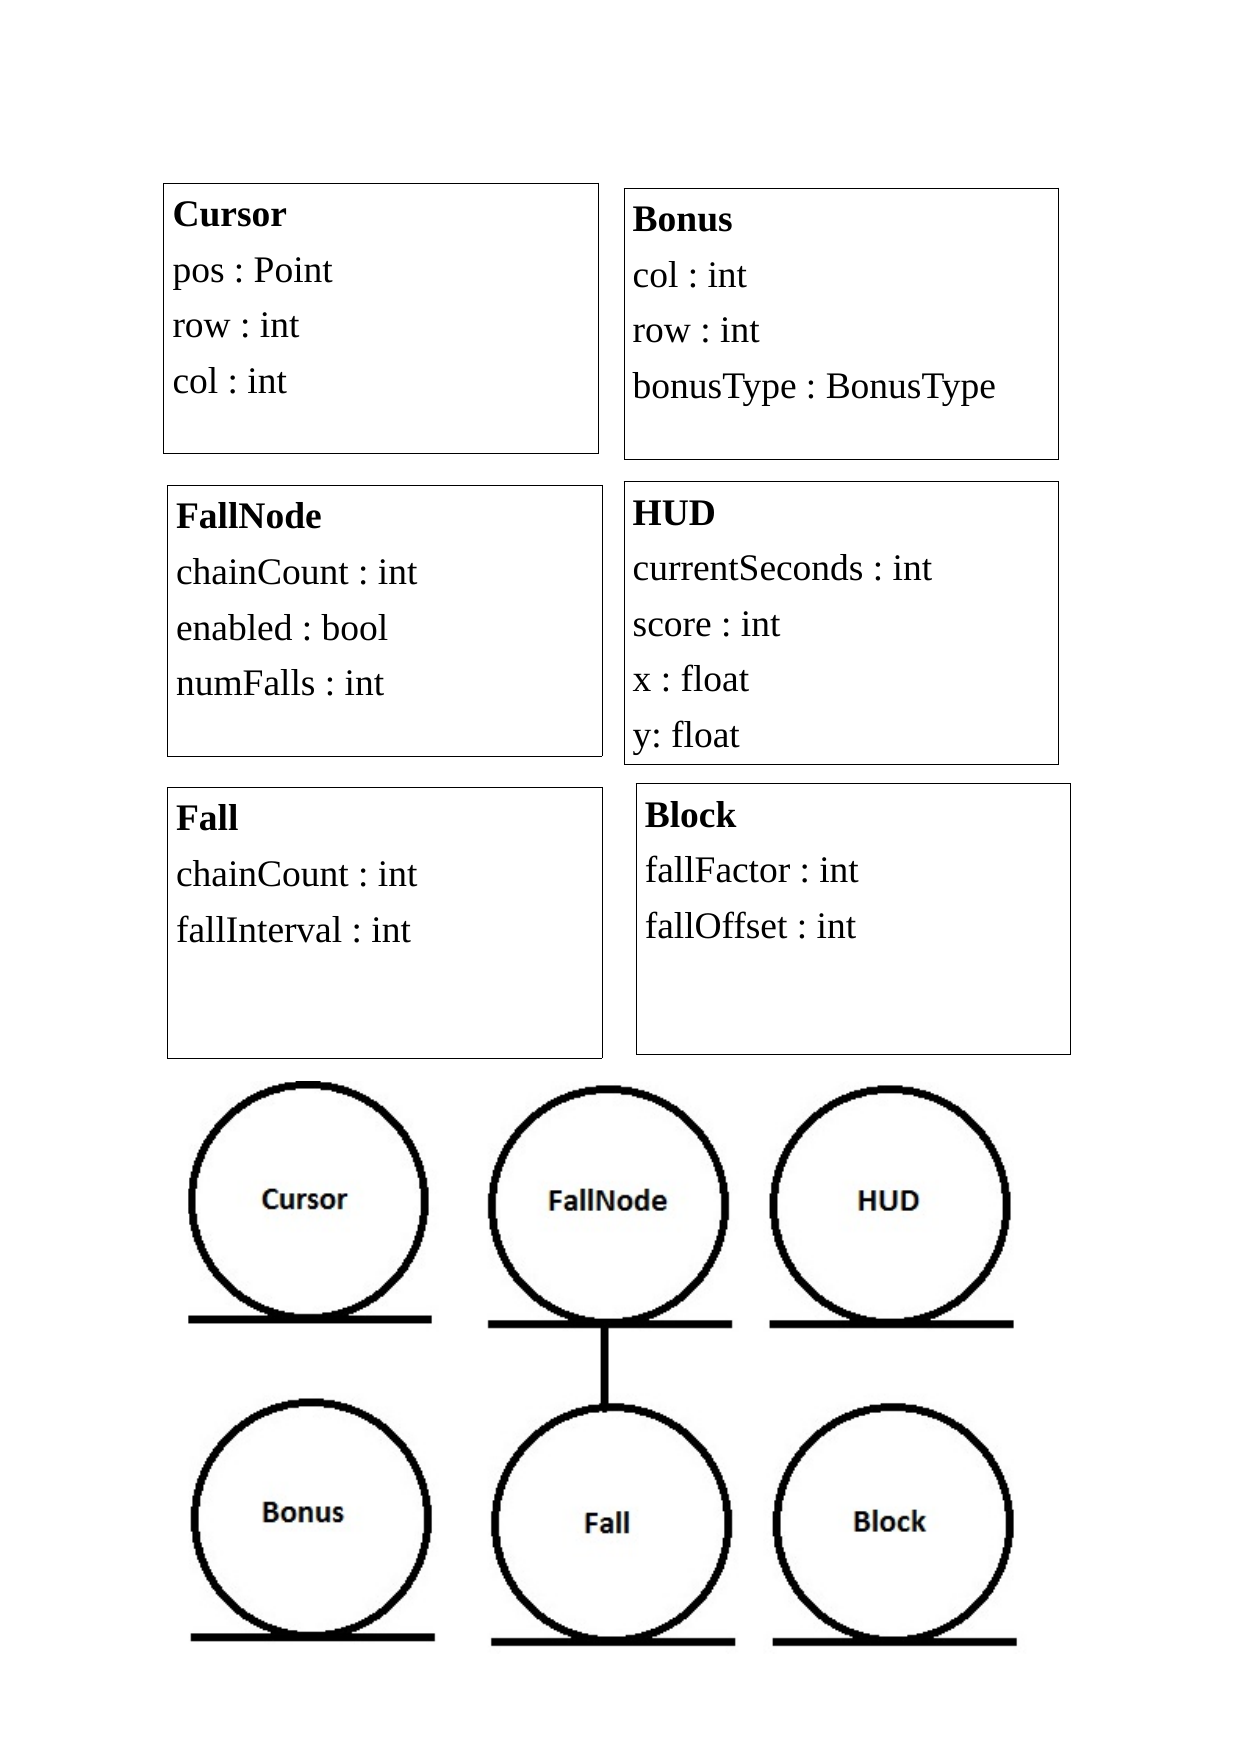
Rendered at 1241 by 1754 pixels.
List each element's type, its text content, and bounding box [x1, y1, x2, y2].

text x : float [632, 657, 1049, 700]
text col : int [172, 358, 589, 401]
text score : int [632, 601, 1049, 644]
text chainCount : int [176, 549, 593, 592]
text fallOffset : int [644, 903, 1062, 946]
text pos : Point [172, 247, 589, 290]
text Bonus [632, 197, 1049, 240]
text row : int [172, 303, 589, 346]
text Fall [176, 796, 593, 839]
text row : int [632, 308, 1049, 351]
text numFalls : int [176, 661, 593, 704]
text enabled : bool [176, 605, 593, 648]
text chainCount : int [176, 851, 593, 894]
picture [188, 1081, 1028, 1654]
text fallInterval : int [176, 907, 593, 950]
text fallFactor : int [644, 848, 1062, 891]
text Cursor [172, 191, 589, 234]
text currentSeconds : int [632, 546, 1049, 589]
text FallNode [176, 494, 593, 537]
text bonusType : BonusType [632, 363, 1049, 407]
text HUD [632, 490, 1049, 533]
text y: float [632, 712, 1049, 756]
text col : int [632, 252, 1049, 295]
text Block [644, 792, 1062, 835]
